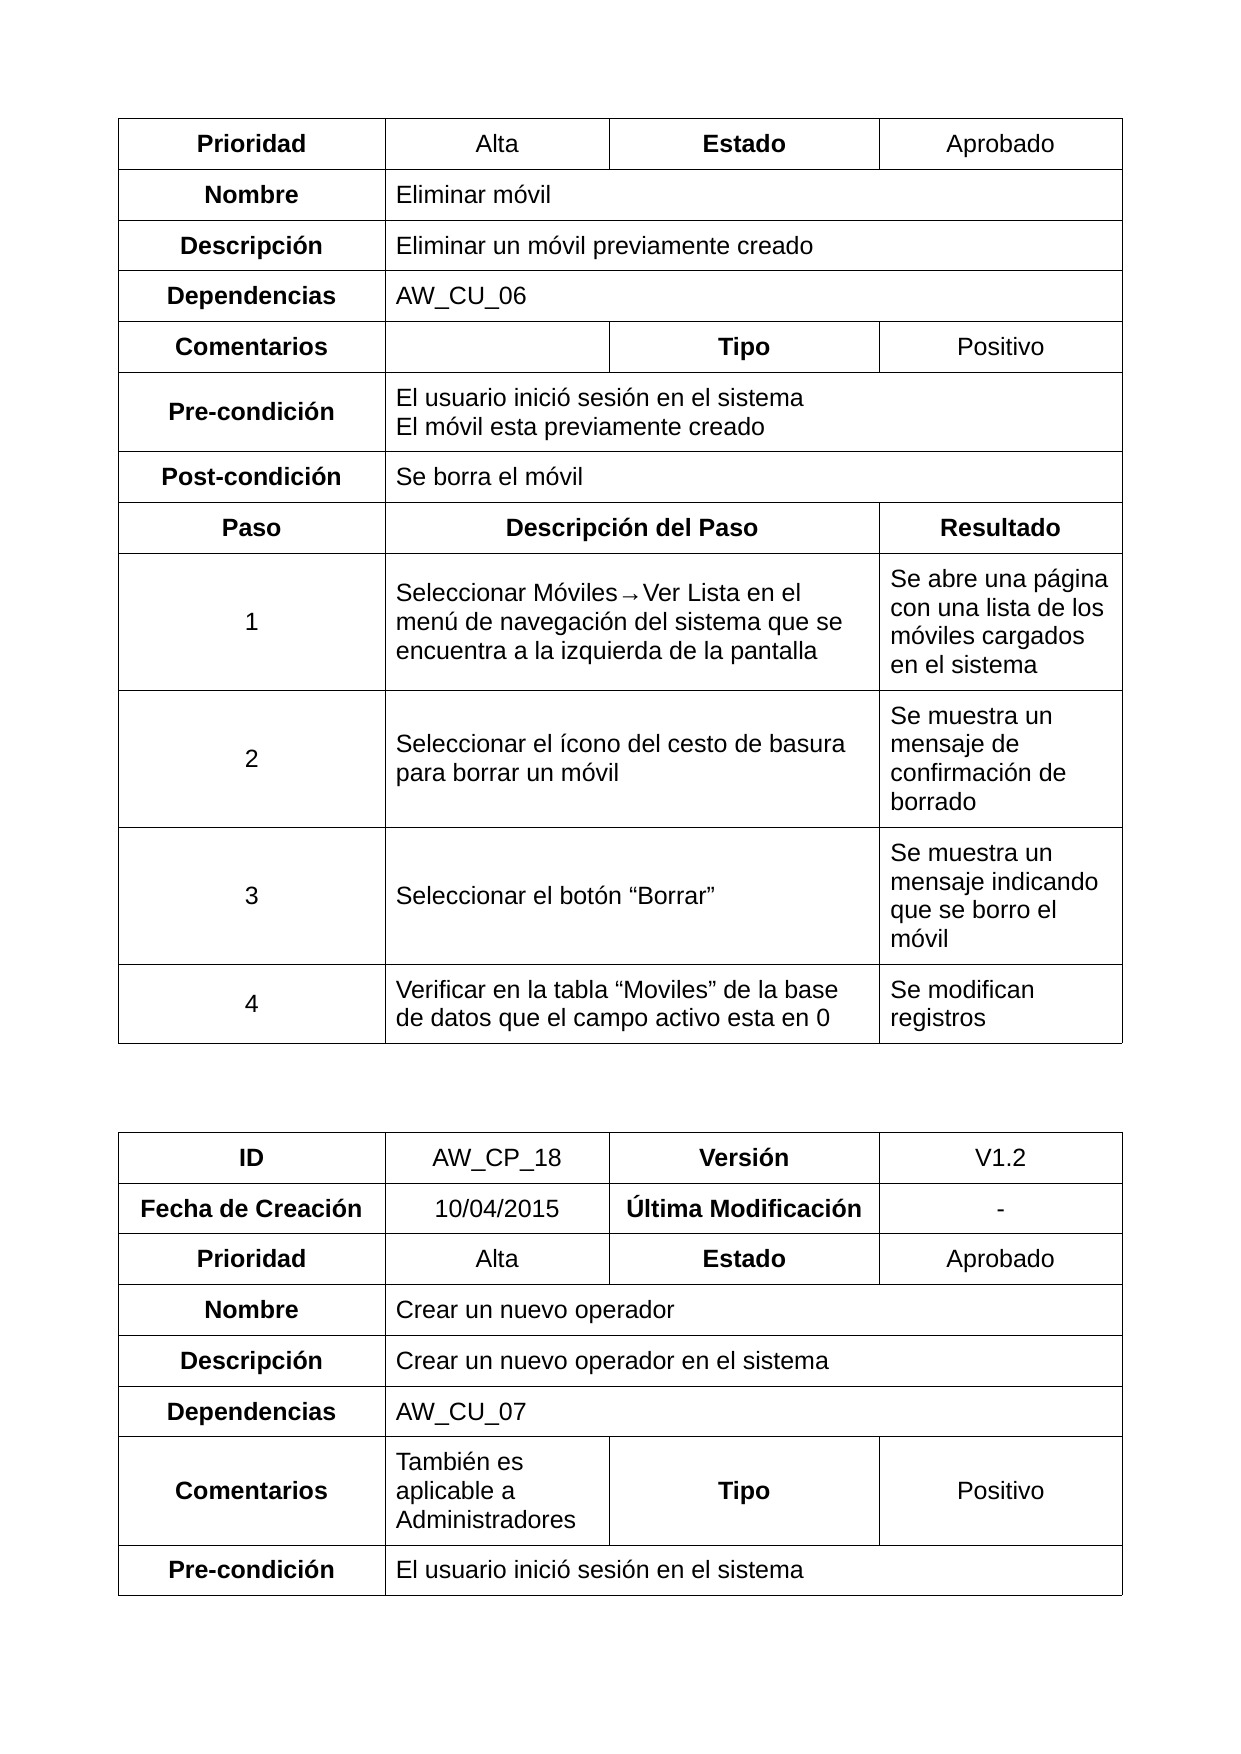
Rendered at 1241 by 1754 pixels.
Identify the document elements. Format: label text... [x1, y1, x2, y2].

table_cell Seleccionar el ícono del cesto de basura para borrar un móvil [386, 691, 879, 827]
table_cell Fecha de Creación [119, 1184, 385, 1233]
table_cell Crear un nuevo operador en el sistema [386, 1336, 1122, 1386]
table_cell Eliminar móvil [386, 170, 1122, 219]
table_cell 2 [119, 691, 385, 827]
table_cell También es aplicable a Administradores [386, 1437, 609, 1544]
table_cell Alta [386, 1234, 609, 1284]
table_cell Pre-condición [119, 1546, 385, 1595]
table_cell Prioridad [119, 119, 385, 169]
table_cell Dependencias [119, 1387, 385, 1436]
table_header ID [119, 1133, 385, 1183]
table_cell Eliminar un móvil previamente creado [386, 221, 1122, 270]
table_cell Positivo [880, 322, 1122, 372]
table_cell 4 [119, 965, 385, 1043]
table_cell Descripción [119, 221, 385, 270]
table_cell AW_CU_06 [386, 271, 1122, 321]
table_cell El usuario inició sesión en el sistema [386, 1546, 1122, 1595]
table_cell Aprobado [880, 119, 1122, 169]
table_cell Se modifican registros [880, 965, 1122, 1043]
table_cell 1 [119, 554, 385, 690]
table_cell [386, 322, 609, 372]
table_cell Crear un nuevo operador [386, 1285, 1122, 1335]
table_cell Estado [610, 1234, 879, 1284]
table_cell Se muestra un mensaje indicando que se borro el móvil [880, 828, 1122, 964]
table_cell 3 [119, 828, 385, 964]
table_cell Tipo [610, 1437, 879, 1544]
table_cell Alta [386, 119, 609, 169]
table_cell AW_CU_07 [386, 1387, 1122, 1436]
table_cell Prioridad [119, 1234, 385, 1284]
table_cell Dependencias [119, 271, 385, 321]
table_cell Descripción del Paso [386, 503, 879, 553]
table_header AW_CP_18 [386, 1133, 609, 1183]
table_cell Paso [119, 503, 385, 553]
table_cell Comentarios [119, 1437, 385, 1544]
table_header Versión [610, 1133, 879, 1183]
table_cell Se muestra un mensaje de confirmación de borrado [880, 691, 1122, 827]
table_cell Nombre [119, 1285, 385, 1335]
table_cell El usuario inició sesión en el sistema El móvil esta previamente creado [386, 373, 1122, 451]
table_cell Tipo [610, 322, 879, 372]
table_cell Seleccionar Móviles→Ver Lista en el menú de navegación del sistema que se encuentra a la izquierda de la pantalla [386, 554, 879, 690]
table_cell Última Modificación [610, 1184, 879, 1233]
table_cell Aprobado [880, 1234, 1122, 1284]
table_cell Estado [610, 119, 879, 169]
table_cell Seleccionar el botón “Borrar” [386, 828, 879, 964]
table_cell Resultado [880, 503, 1122, 553]
table_cell Pre-condición [119, 373, 385, 451]
table_header V1.2 [880, 1133, 1122, 1183]
table_cell Comentarios [119, 322, 385, 372]
table_cell Se abre una página con una lista de los móviles cargados en el sistema [880, 554, 1122, 690]
table_cell Verificar en la tabla “Moviles” de la base de datos que el campo activo esta en 0 [386, 965, 879, 1043]
table_cell Post-condición [119, 452, 385, 502]
table_cell Descripción [119, 1336, 385, 1386]
table_cell - [880, 1184, 1122, 1233]
table_cell Positivo [880, 1437, 1122, 1544]
table_cell 10/04/2015 [386, 1184, 609, 1233]
table_cell Nombre [119, 170, 385, 219]
table_cell Se borra el móvil [386, 452, 1122, 502]
